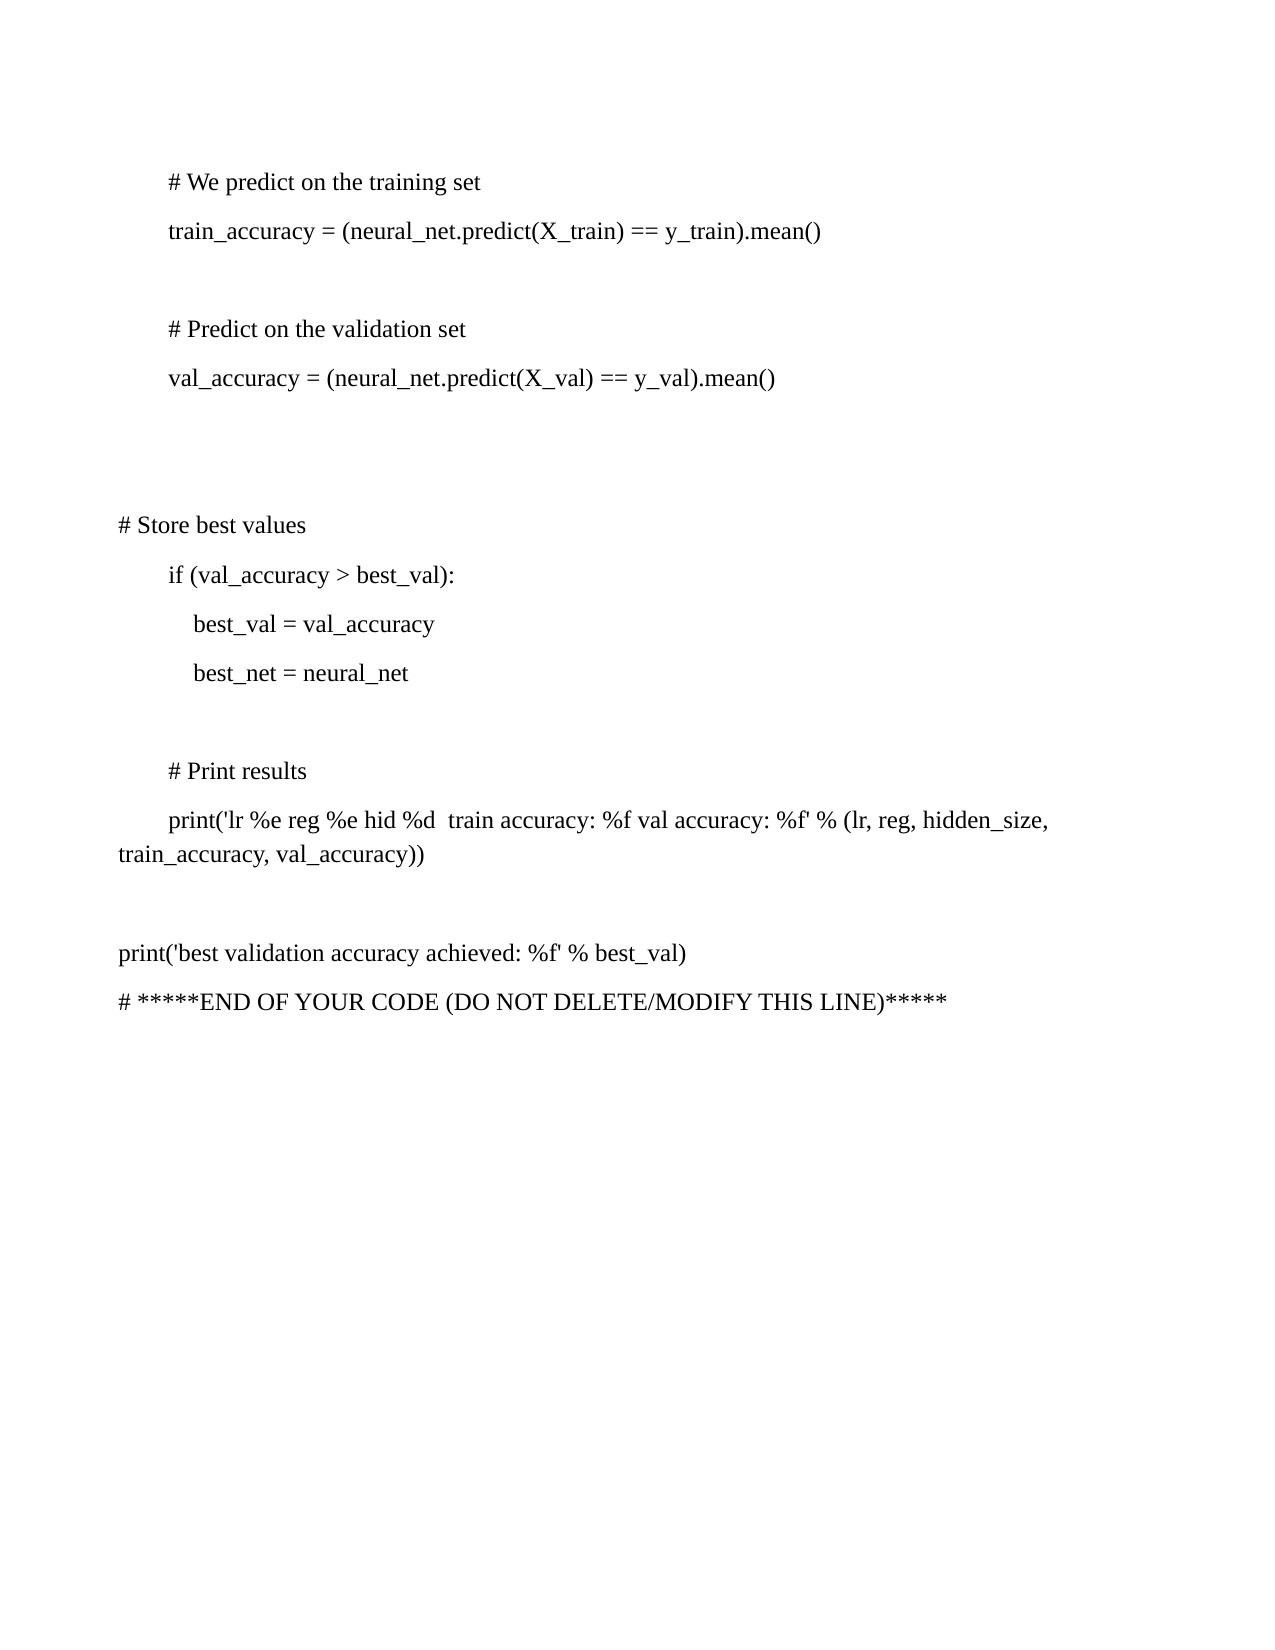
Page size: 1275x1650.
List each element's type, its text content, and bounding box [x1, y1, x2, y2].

text train_accuracy = (neural_net.predict(X_train) == y_train).mean() [118, 216, 1157, 245]
text # Print results [118, 756, 1157, 785]
text print('best validation accuracy achieved: %f' % best_val) [118, 938, 1157, 966]
text val_accuracy = (neural_net.predict(X_val) == y_val).mean() [118, 363, 1157, 392]
text best_val = val_accuracy [118, 609, 1157, 637]
text print('lr %e reg %e hid %d train accuracy: %f val accuracy: %f' % (lr, reg, hidden_size, train_accuracy, val_accuracy)) [118, 805, 1157, 868]
text # *****END OF YOUR CODE (DO NOT DELETE/MODIFY THIS LINE)***** [118, 987, 1157, 1015]
text if (val_accuracy > best_val): [118, 560, 1157, 588]
text best_net = neural_net [118, 658, 1157, 687]
text # Predict on the validation set [118, 314, 1157, 343]
text # Store best values [118, 511, 1157, 539]
text # We predict on the training set [118, 167, 1157, 196]
